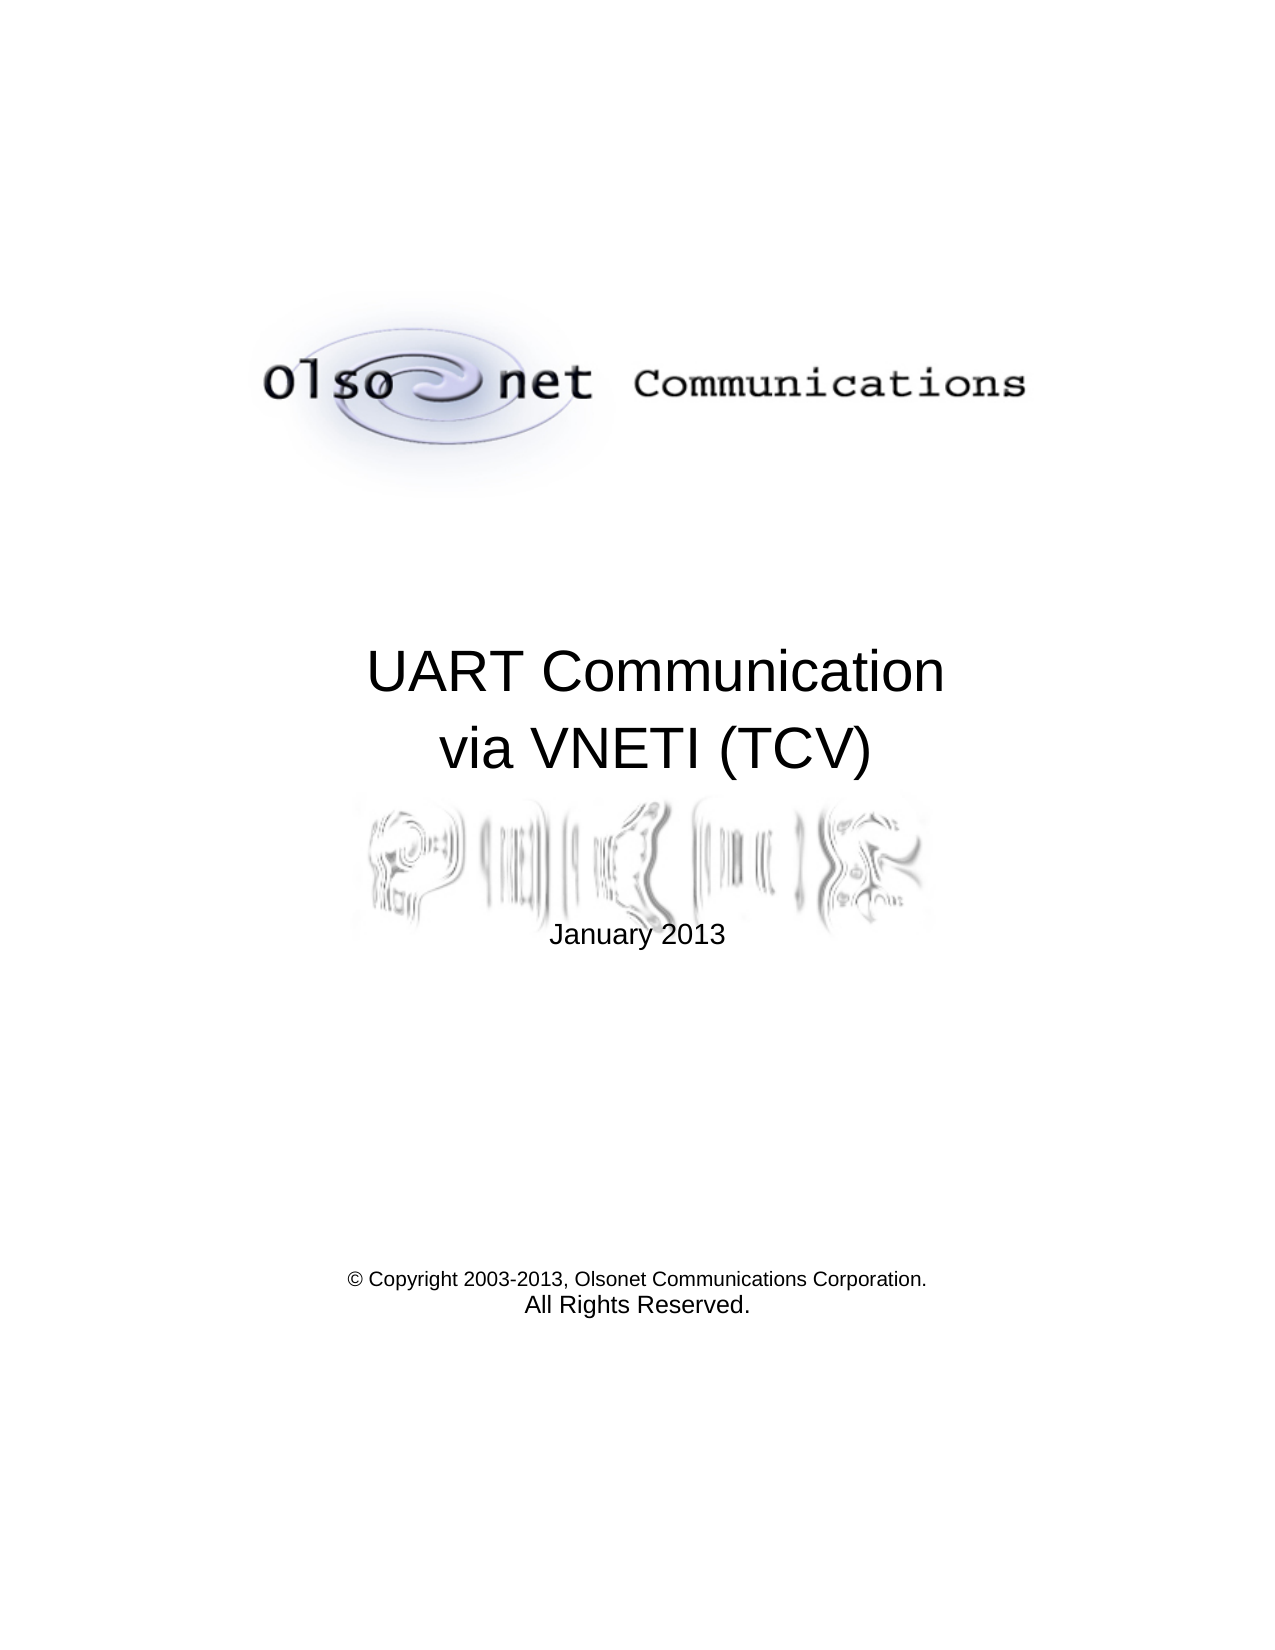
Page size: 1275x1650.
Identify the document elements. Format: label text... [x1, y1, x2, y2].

text UART Communication [248, 639, 1065, 704]
text January 2013 [210, 918, 330, 951]
picture [241, 291, 1034, 498]
text via VNETI (TCV) [248, 716, 1065, 1007]
picture [331, 774, 954, 1006]
text All Rights Reserved. [210, 1291, 1065, 1318]
text © Copyright 2003-2013, Olsonet Communications Corporation. [210, 1267, 1065, 1291]
text January 2013 [955, 918, 1065, 951]
